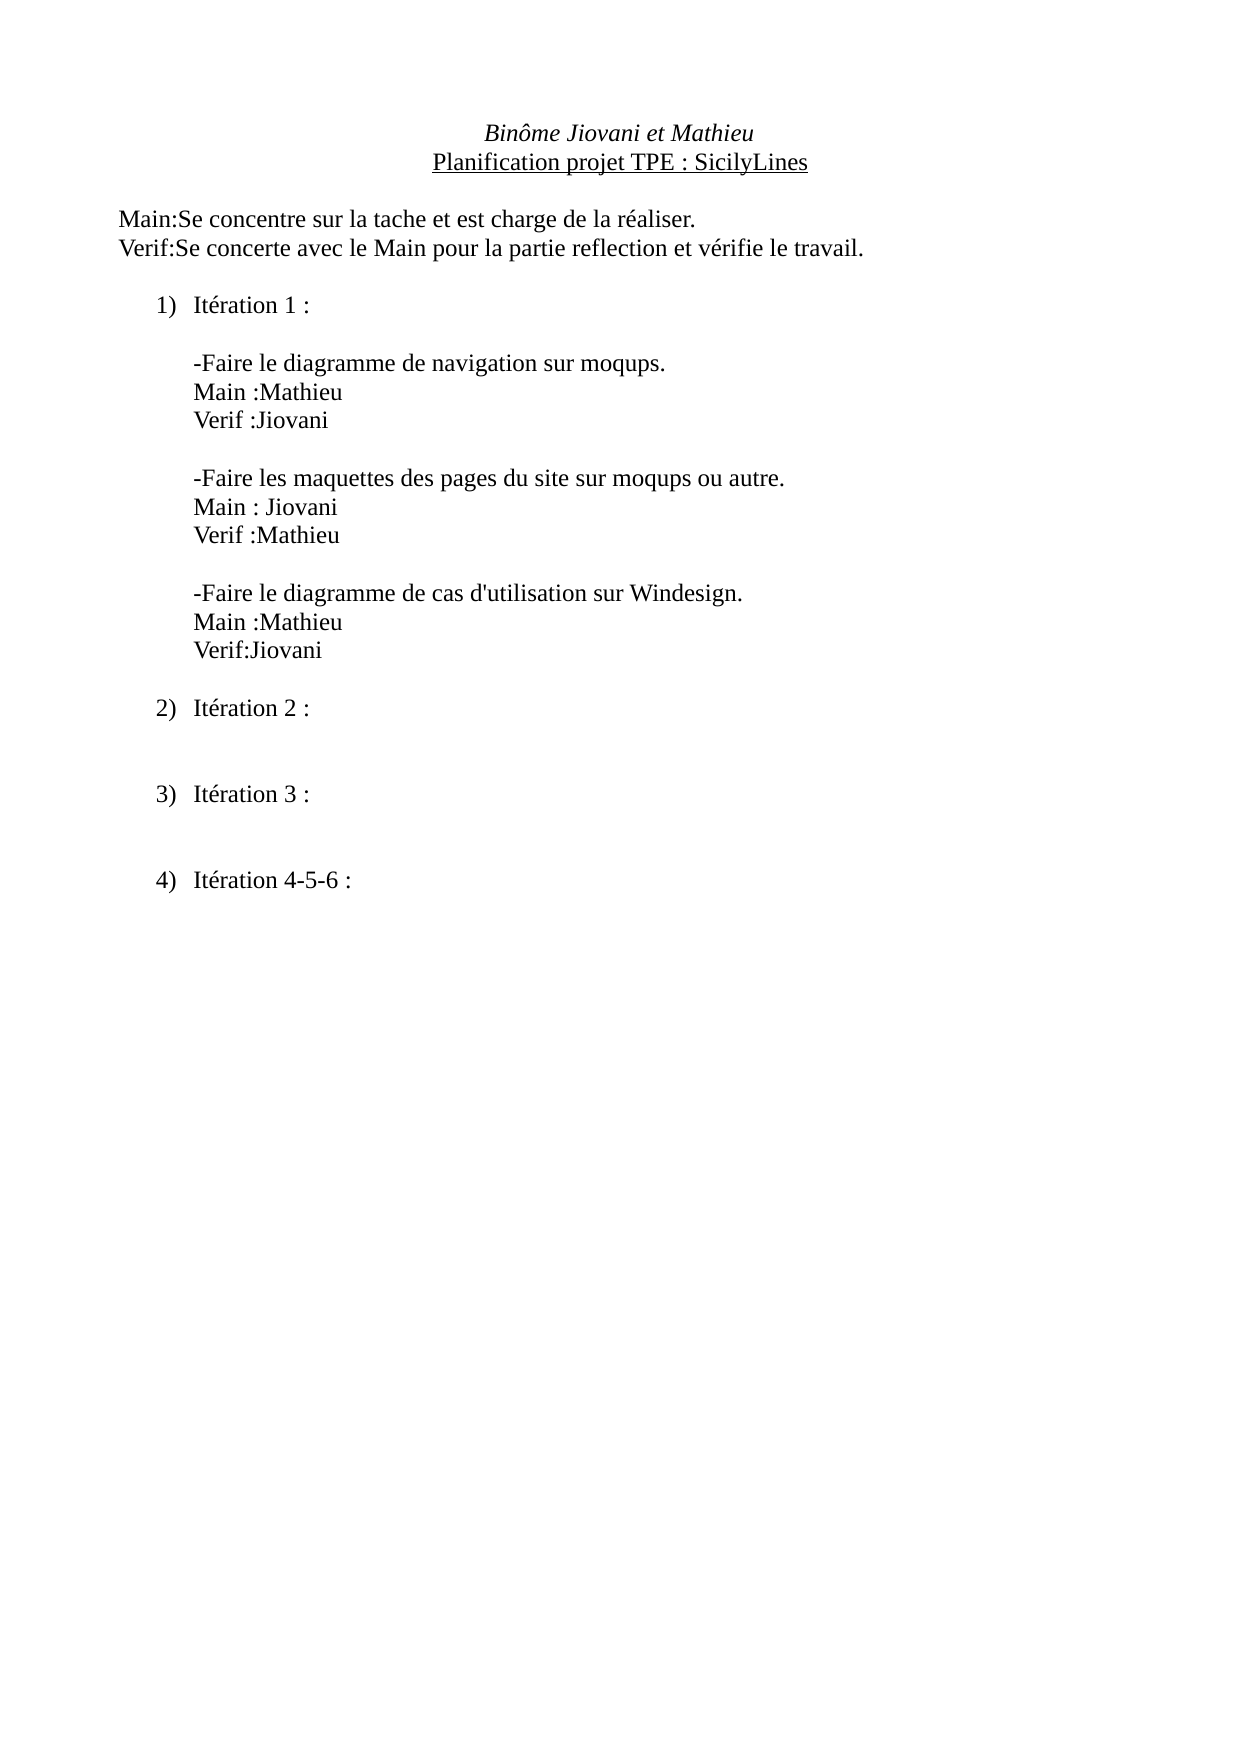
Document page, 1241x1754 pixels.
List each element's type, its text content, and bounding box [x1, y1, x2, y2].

text Main:Se concentre sur la tache et est charge de la réaliser. [118, 204, 1122, 233]
list Main :Mathieu [156, 607, 1122, 636]
list Verif :Mathieu [156, 521, 1122, 549]
list Verif :Jiovani [156, 406, 1122, 434]
list Itération 2 : [156, 693, 1122, 779]
list Itération 4-5-6 : [156, 866, 1122, 952]
list Main :Mathieu [156, 377, 1122, 406]
list Itération 3 : [156, 779, 1122, 866]
list Main : Jiovani [156, 492, 1122, 521]
text Verif:Se concerte avec le Main pour la partie reflection et vérifie le travail. [118, 233, 1122, 262]
text Binôme Jiovani et Mathieu Planification projet TPE : SicilyLines [118, 118, 1122, 176]
list -Faire le diagramme de cas d'utilisation sur Windesign. [156, 578, 1122, 607]
list Verif:Jiovani [156, 636, 1122, 693]
list Itération 1 : -Faire le diagramme de navigation sur moqups. [156, 291, 1122, 377]
list -Faire les maquettes des pages du site sur moqups ou autre. [156, 463, 1122, 492]
